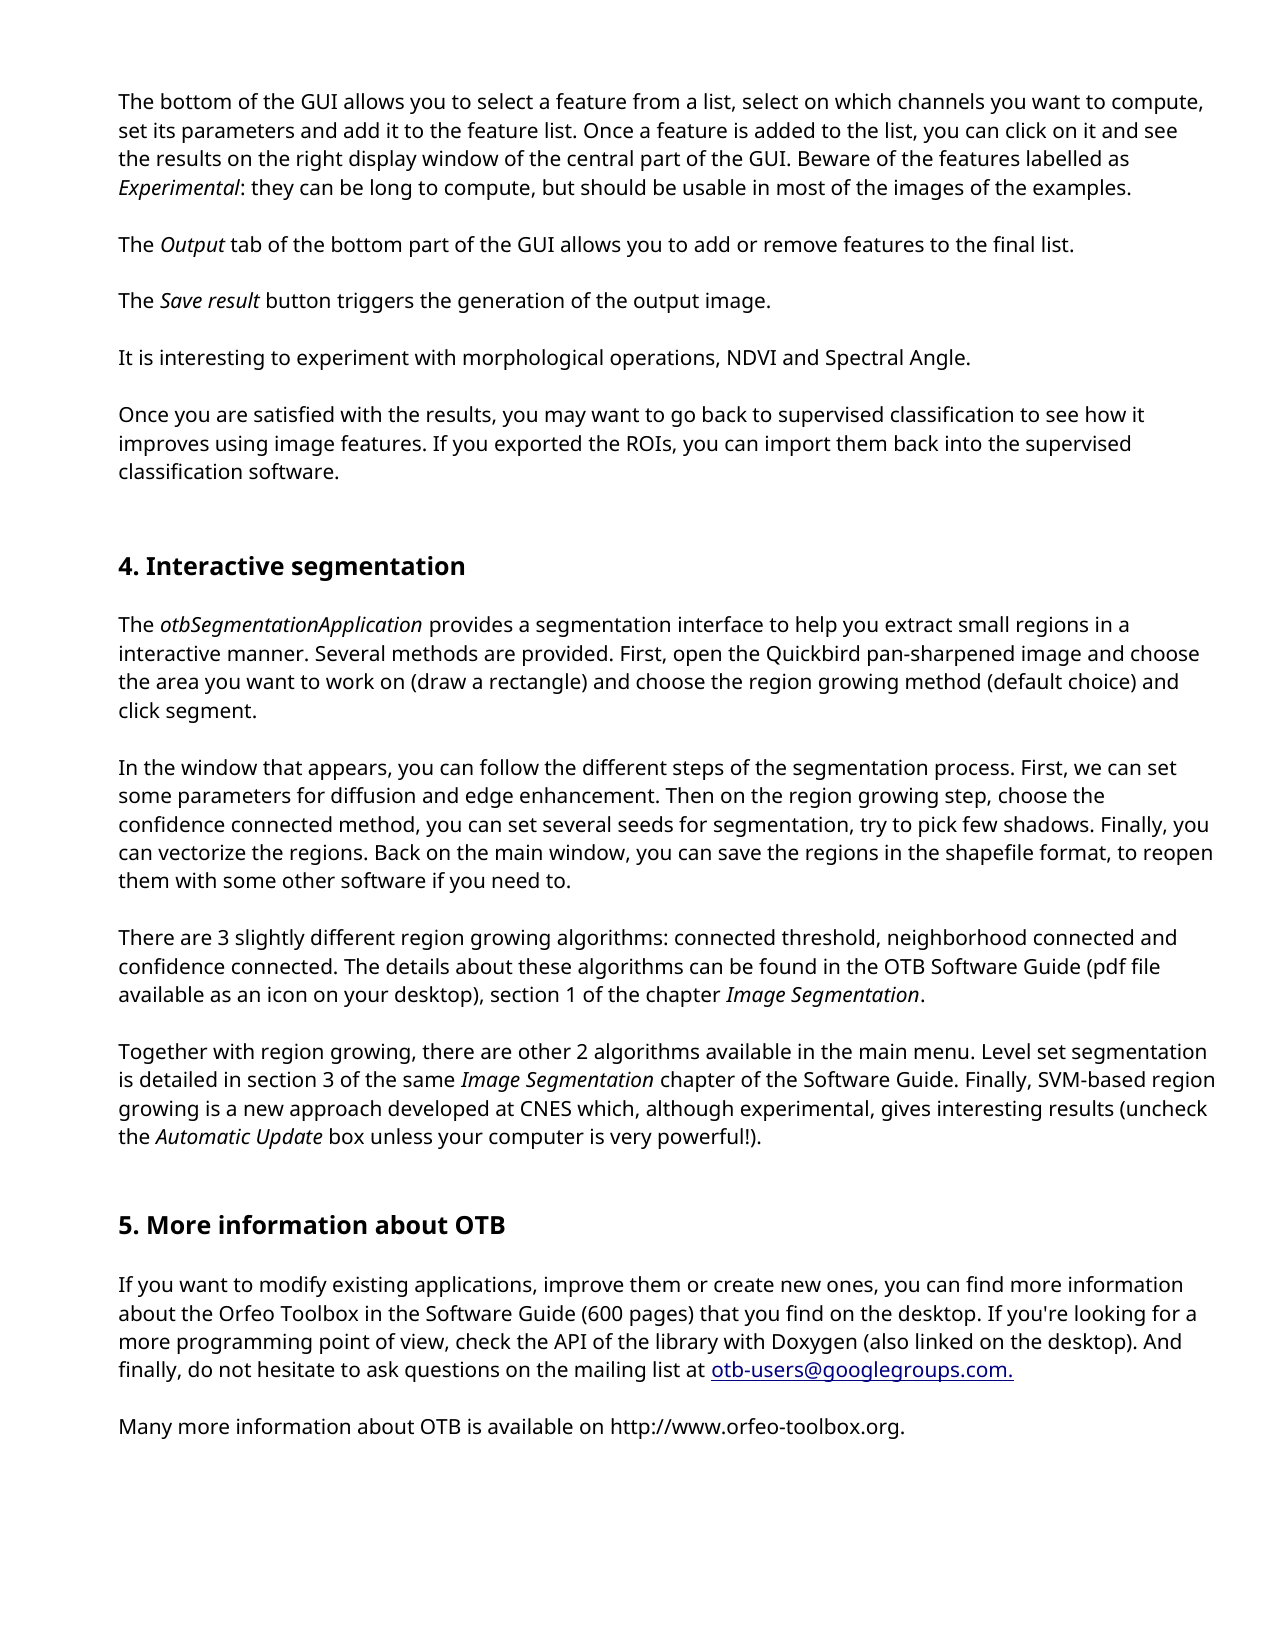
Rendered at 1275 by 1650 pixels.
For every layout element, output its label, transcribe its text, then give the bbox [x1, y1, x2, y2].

text The bottom of the GUI allows you to select a feature from a list, select on which channels you want to compute, set its parameters and add it to the feature list. Once a feature is added to the list, you can click on it and see the results on the right display window of the central part of the GUI. Beware of the features labelled as Experimental: they can be long to compute, but should be usable in most of the images of the examples. The Output tab of the bottom part of the GUI allows you to add or remove features to the final list. The Save result button triggers the generation of the output image. It is interesting to experiment with morphological operations, NDVI and Spectral Angle. Once you are satisfied with the results, you may want to go back to supervised classification to see how it improves using image features. If you exported the ROIs, you can import them back into the supervised classification software. 4. Interactive segmentation The otbSegmentationApplication provides a segmentation interface to help you extract small regions in a interactive manner. Several methods are provided. First, open the Quickbird pan-sharpened image and choose the area you want to work on (draw a rectangle) and choose the region growing method (default choice) and click segment. In the window that appears, you can follow the different steps of the segmentation process. First, we can set some parameters for diffusion and edge enhancement. Then on the region growing step, choose the confidence connected method, you can set several seeds for segmentation, try to pick few shadows. Finally, you can vectorize the regions. Back on the main window, you can save the regions in the shapefile format, to reopen them with some other software if you need to. There are 3 slightly different region growing algorithms: connected threshold, neighborhood connected and confidence connected. The details about these algorithms can be found in the OTB Software Guide (pdf file available as an icon on your desktop), section 1 of the chapter Image Segmentation. Together with region growing, there are other 2 algorithms available in the main menu. Level set segmentation is detailed in section 3 of the same Image Segmentation chapter of the Software Guide. Finally, SVM-based region growing is a new approach developed at CNES which, although experimental, gives interesting results (uncheck the Automatic Update box unless your computer is very powerful!). 5. More information about OTB If you want to modify existing applications, improve them or create new ones, you can find more information about the Orfeo Toolbox in the Software Guide (600 pages) that you find on the desktop. If you're looking for a more programming point of view, check the API of the library with Doxygen (also linked on the desktop). And finally, do not hesitate to ask questions on the mailing list at otb-users@googlegroups.com. Many more information about OTB is available on http://www.orfeo-toolbox.org. [118, 59, 1216, 1555]
